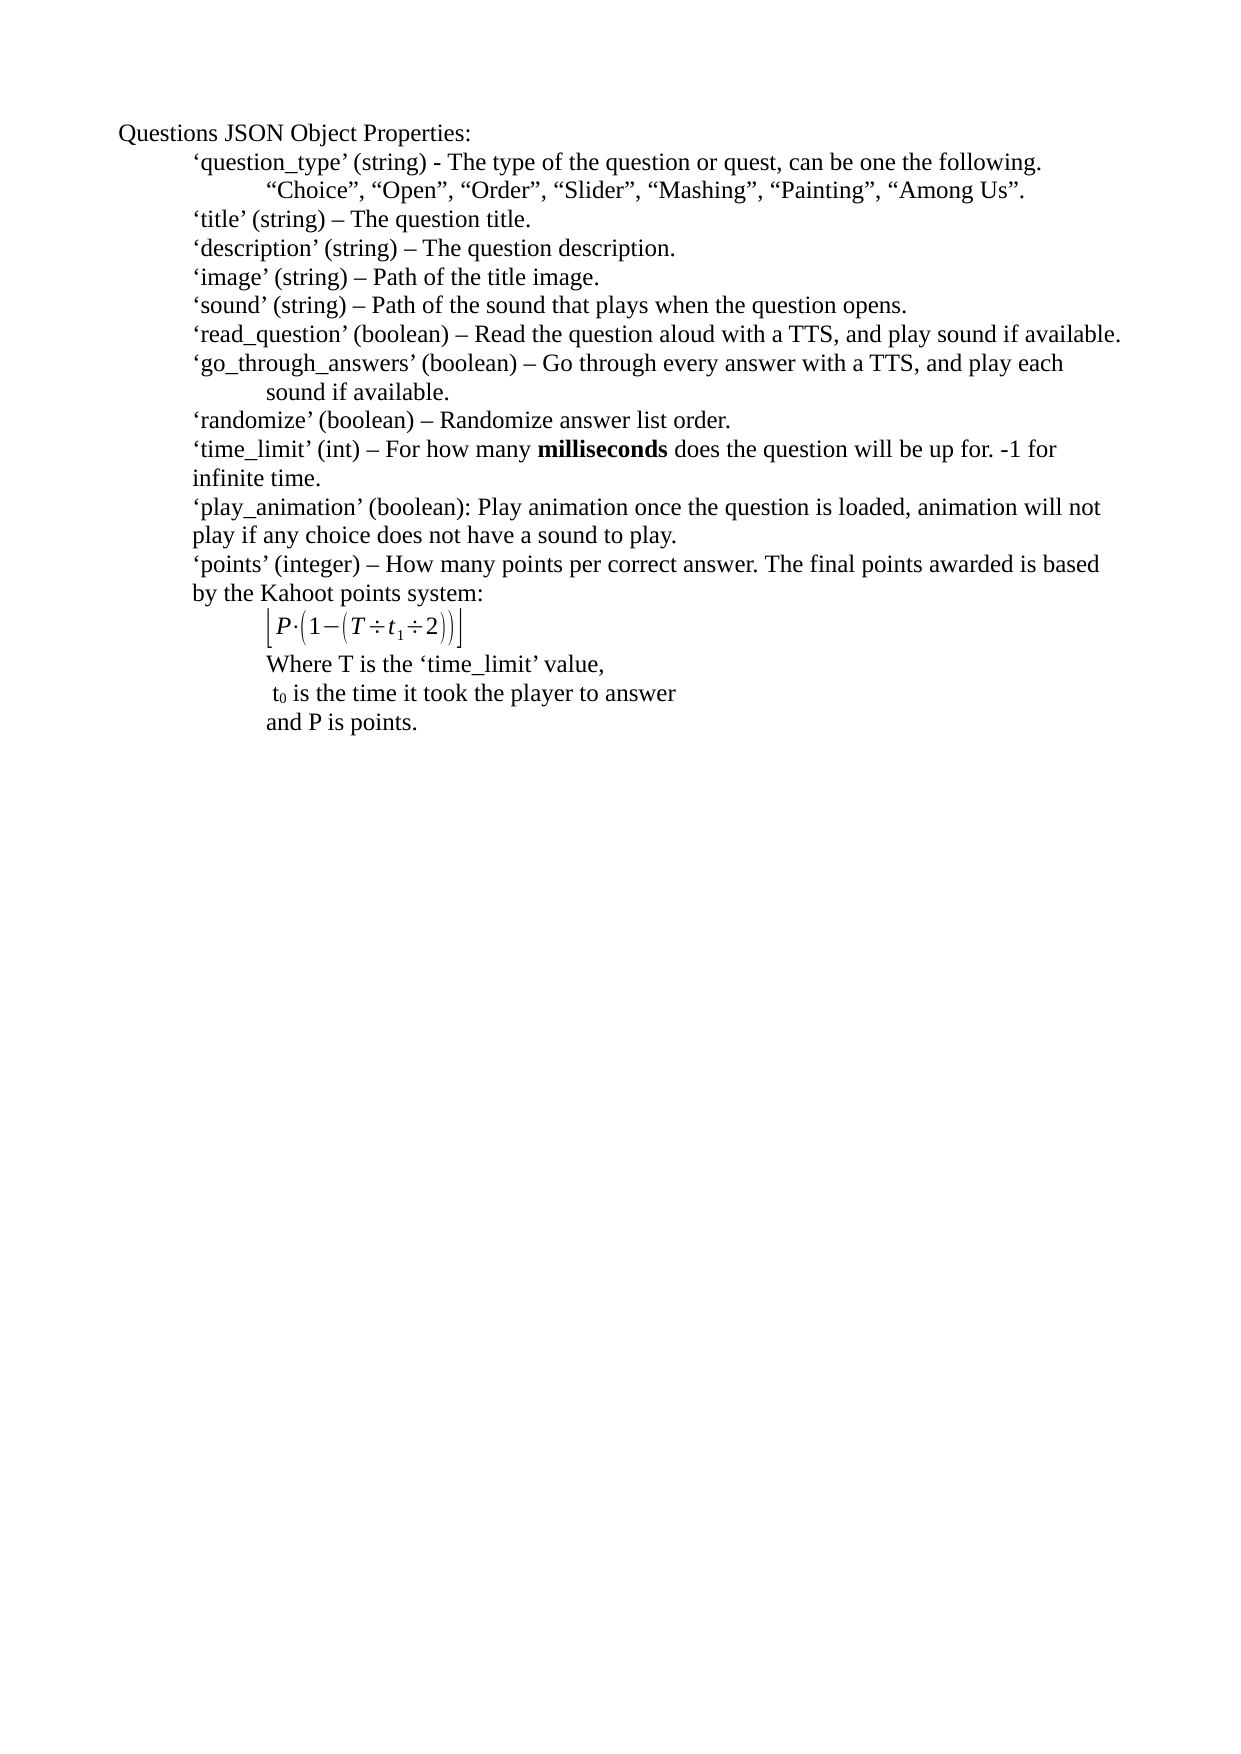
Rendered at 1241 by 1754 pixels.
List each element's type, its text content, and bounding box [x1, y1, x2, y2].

text ‘time_limit’ (int) – For how many milliseconds does the question will be up for. -1 for infinite time. [192, 434, 1122, 492]
text ‘play_animation’ (boolean): Play animation once the question is loaded, animation will not play if any choice does not have a sound to play. [192, 492, 1122, 549]
text ‘go_through_answers’ (boolean) – Go through every answer with a TTS, and play each sound if available. [192, 348, 1122, 406]
text ‘title’ (string) – The question title. [192, 204, 1122, 233]
text Where T is the ‘time_limit’ value, [192, 649, 1122, 678]
text ‘image’ (string) – Path of the title image. [192, 262, 1122, 291]
text ‘read_question’ (boolean) – Read the question aloud with a TTS, and play sound if available. [192, 319, 1122, 348]
text ‘points’ (integer) – How many points per correct answer. The final points awarded is based by the Kahoot points system: [192, 549, 1122, 607]
text “Choice”, “Open”, “Order”, “Slider”, “Mashing”, “Painting”, “Among Us”. [192, 176, 1122, 204]
text ‘sound’ (string) – Path of the sound that plays when the question opens. [192, 291, 1122, 319]
text t0 is the time it took the player to answer [192, 678, 1122, 707]
text ‘description’ (string) – The question description. [192, 233, 1122, 262]
text Questions JSON Object Properties: [118, 118, 1122, 147]
text ‘randomize’ (boolean) – Randomize answer list order. [192, 406, 1122, 434]
text ‘question_type’ (string) - The type of the question or quest, can be one the following. [192, 147, 1122, 176]
text and P is points. [192, 707, 1122, 736]
